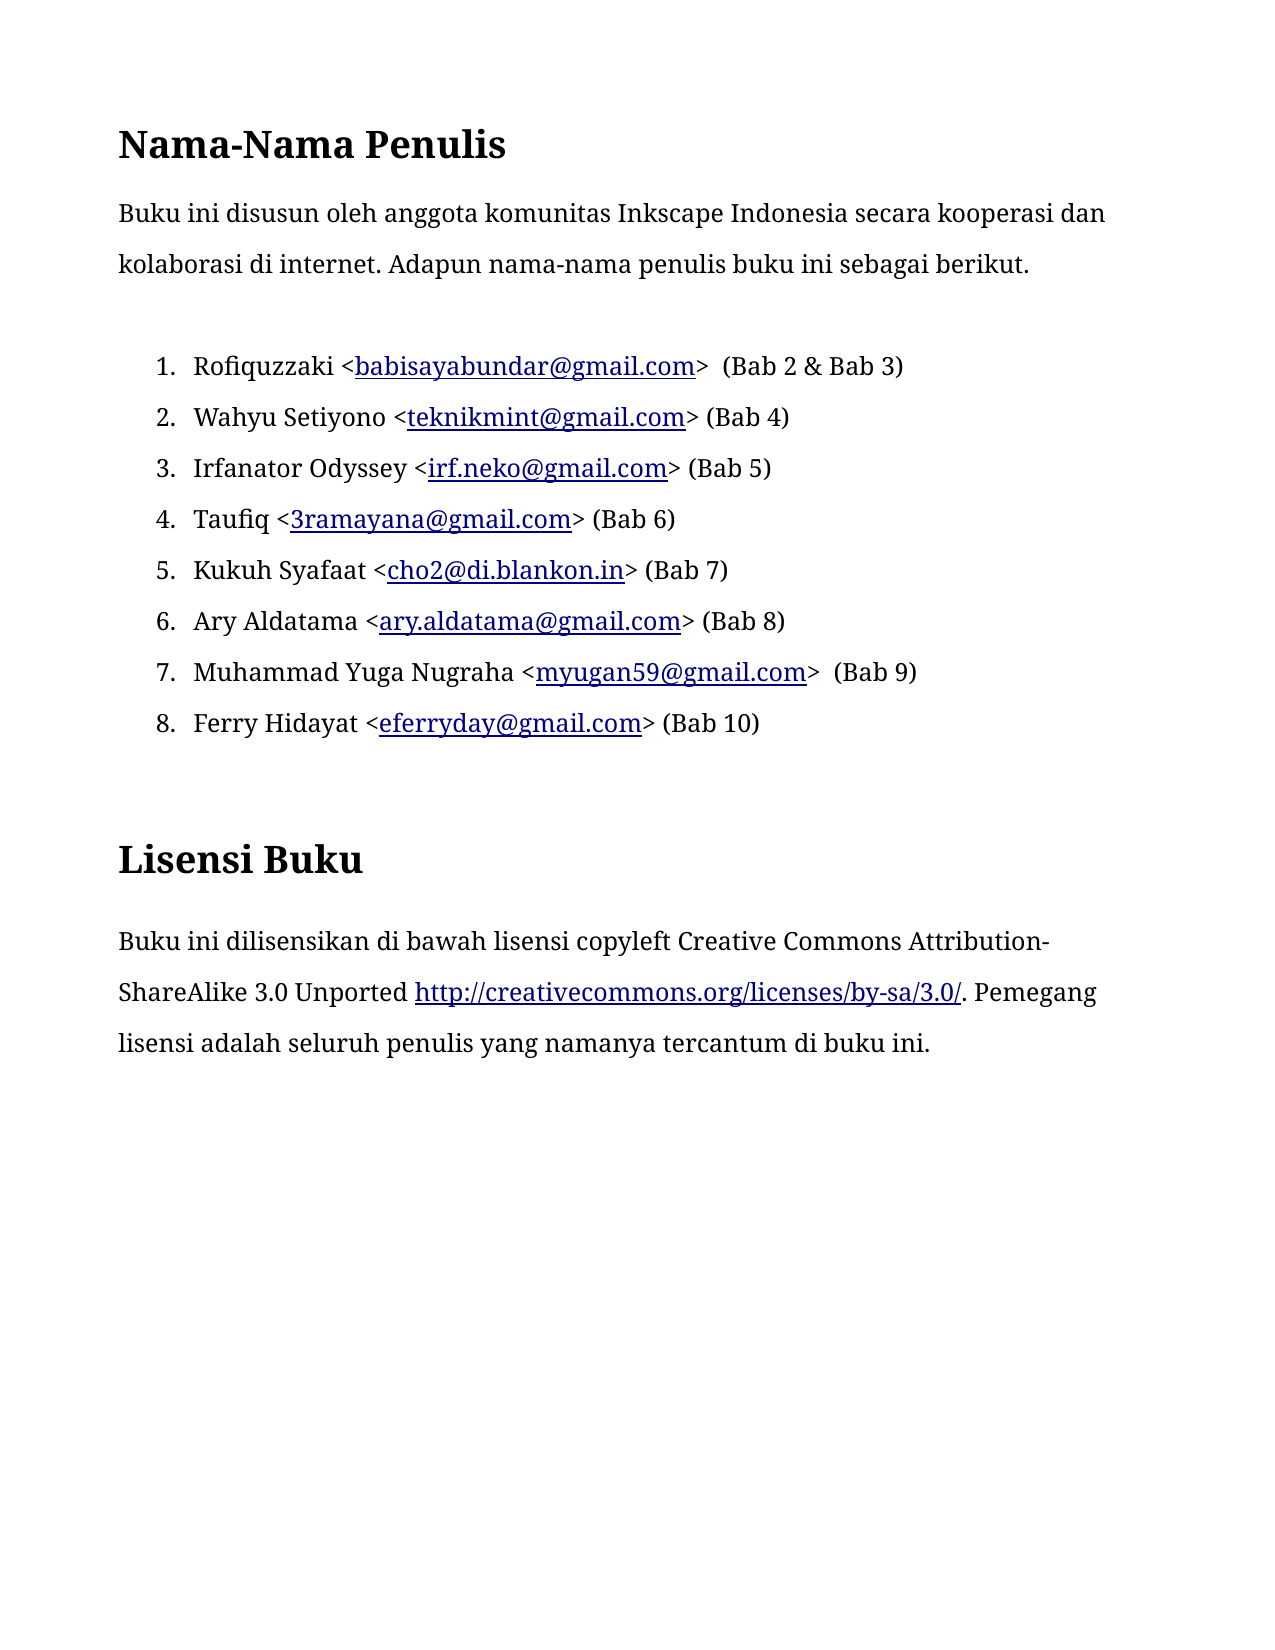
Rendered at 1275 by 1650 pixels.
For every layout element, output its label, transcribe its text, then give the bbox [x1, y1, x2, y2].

subtitle Nama-Nama Penulis [118, 118, 1157, 170]
list Kukuh Syafaat <cho2@di.blankon.in> (Bab 7) [156, 553, 1157, 587]
list Muhammad Yuga Nugraha <myugan59@gmail.com> (Bab 9) [156, 655, 1157, 689]
list Irfanator Odyssey <irf.neko@gmail.com> (Bab 5) [156, 451, 1157, 485]
list Taufiq <3ramayana@gmail.com> (Bab 6) [156, 502, 1157, 536]
list Wahyu Setiyono <teknikmint@gmail.com> (Bab 4) [156, 400, 1157, 434]
text Buku ini disusun oleh anggota komunitas Inkscape Indonesia secara kooperasi dan kolaborasi di internet. Adapun nama-nama penulis buku ini sebagai berikut. [118, 196, 1157, 281]
subtitle Lisensi Buku [118, 833, 1157, 885]
list Rofiquzzaki <babisayabundar@gmail.com> (Bab 2 & Bab 3) [156, 349, 1157, 383]
list Ferry Hidayat <eferryday@gmail.com> (Bab 10) [156, 706, 1157, 740]
text Buku ini dilisensikan di bawah lisensi copyleft Creative Commons Attribution-ShareAlike 3.0 Unported http://creativecommons.org/licenses/by-sa/3.0/. Pemegang lisensi adalah seluruh penulis yang namanya tercantum di buku ini. [118, 923, 1157, 1059]
list Ary Aldatama <ary.aldatama@gmail.com> (Bab 8) [156, 604, 1157, 638]
